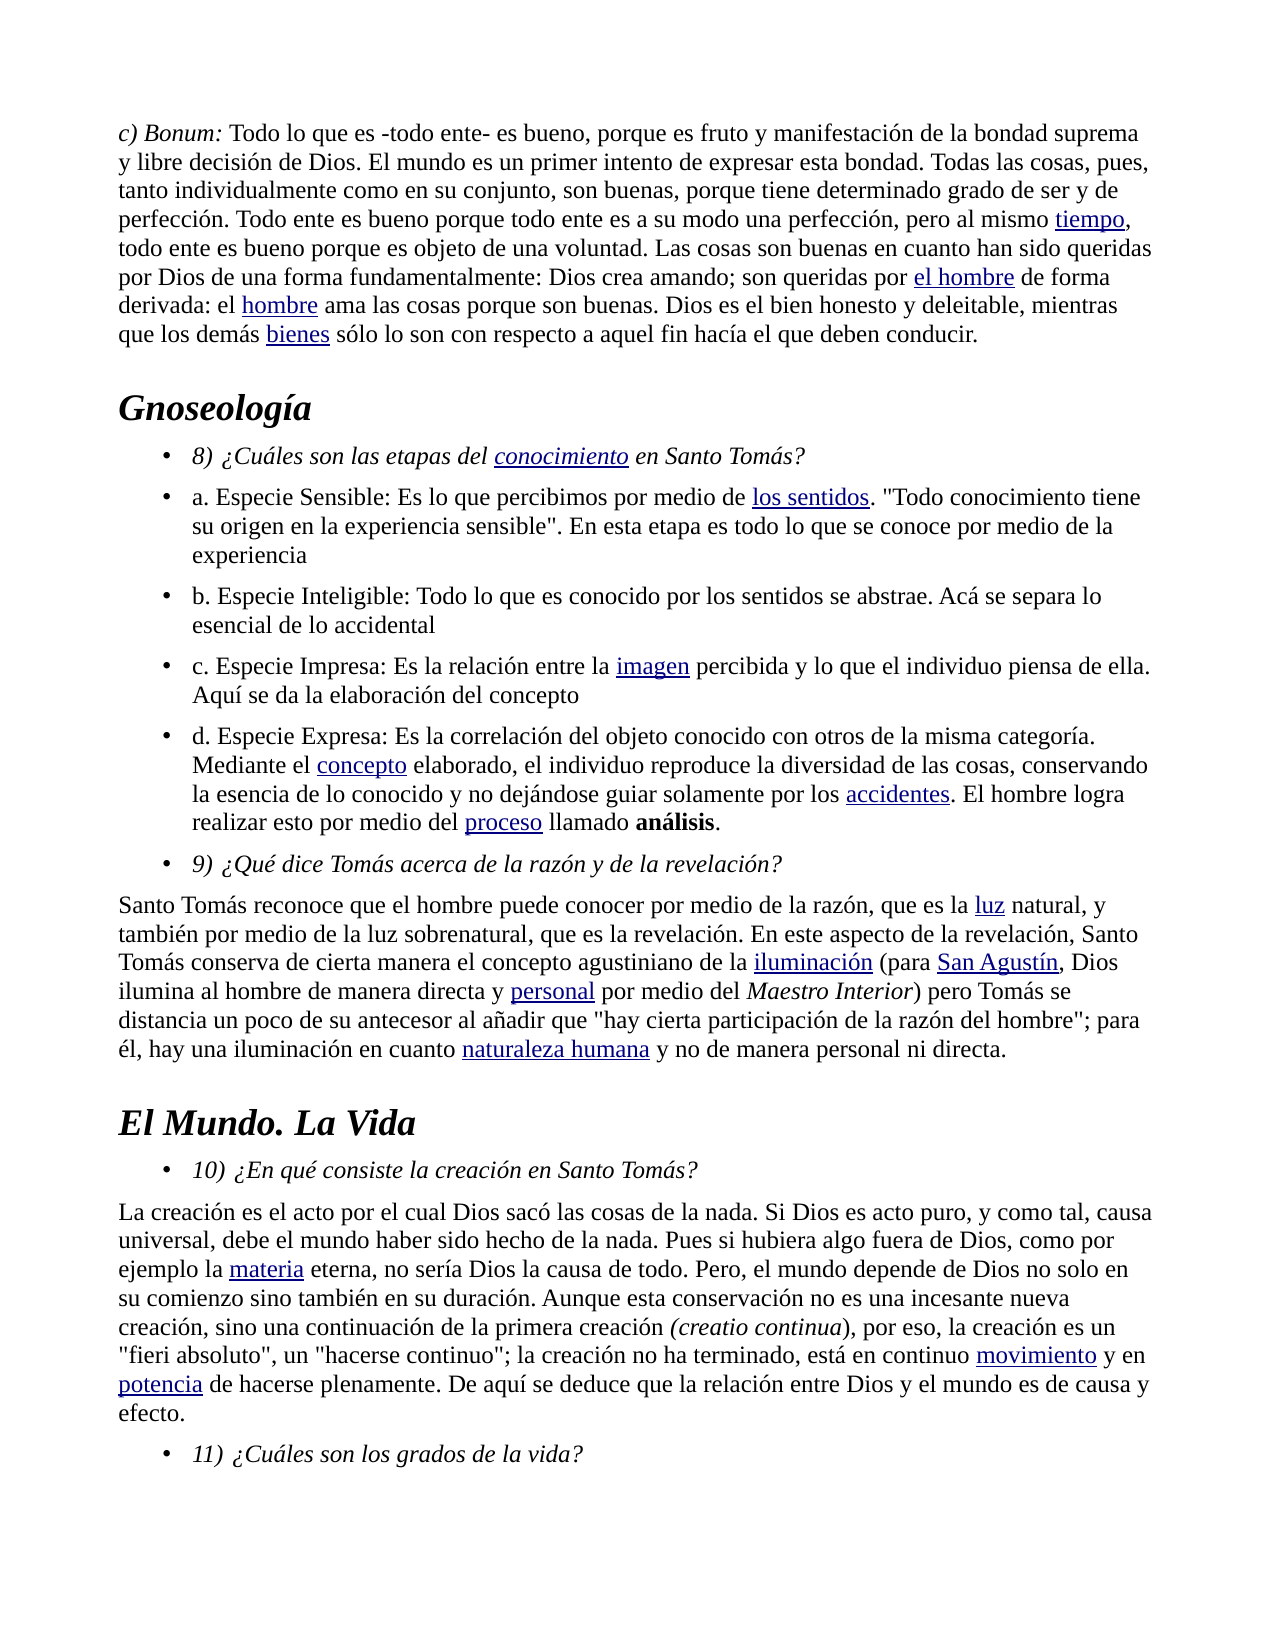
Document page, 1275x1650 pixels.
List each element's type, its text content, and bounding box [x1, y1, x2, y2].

text La creación es el acto por el cual Dios sacó las cosas de la nada. Si Dios es acto puro, y como tal, causa universal, debe el mundo haber sido hecho de la nada. Pues si hubiera algo fuera de Dios, como por ejemplo la materia eterna, no sería Dios la causa de todo. Pero, el mundo depende de Dios no solo en su comienzo sino también en su duración. Aunque esta conservación no es una incesante nueva creación, sino una continuación de la primera creación (creatio continua), por eso, la creación es un "fieri absoluto", un "hacerse continuo"; la creación no ha terminado, está en continuo movimiento y en potencia de hacerse plenamente. De aquí se deduce que la relación entre Dios y el mundo es de causa y efecto. [118, 1197, 1157, 1427]
list 9) ¿Qué dice Tomás acerca de la razón y de la revelación? [162, 849, 1157, 877]
subtitle El Mundo. La Vida [118, 1100, 1157, 1143]
text Santo Tomás reconoce que el hombre puede conocer por medio de la razón, que es la luz natural, y también por medio de la luz sobrenatural, que es la revelación. En este aspecto de la revelación, Santo Tomás conserva de cierta manera el concepto agustiniano de la iluminación (para San Agustín, Dios ilumina al hombre de manera directa y personal por medio del Maestro Interior) pero Tomás se distancia un poco de su antecesor al añadir que "hay cierta participación de la razón del hombre"; para él, hay una iluminación en cuanto naturaleza humana y no de manera personal ni directa. [118, 890, 1157, 1062]
list b. Especie Inteligible: Todo lo que es conocido por los sentidos se abstrae. Acá se separa lo esencial de lo accidental [162, 581, 1157, 639]
list c. Especie Impresa: Es la relación entre la imagen percibida y lo que el individuo piensa de ella. Aquí se da la elaboración del concepto [162, 651, 1157, 709]
list a. Especie Sensible: Es lo que percibimos por medio de los sentidos. "Todo conocimiento tiene su origen en la experiencia sensible". En esta etapa es todo lo que se conoce por medio de la experiencia [162, 482, 1157, 569]
list 10) ¿En qué consiste la creación en Santo Tomás? [162, 1156, 1157, 1184]
list 8) ¿Cuáles son las etapas del conocimiento en Santo Tomás? [162, 441, 1157, 470]
subtitle Gnoseología [118, 386, 1157, 429]
list d. Especie Expresa: Es la correlación del objeto conocido con otros de la misma categoría. Mediante el concepto elaborado, el individuo reproduce la diversidad de las cosas, conservando la esencia de lo conocido y no dejándose guiar solamente por los accidentes. El hombre logra realizar esto por medio del proceso llamado análisis. [162, 721, 1157, 836]
list 11) ¿Cuáles son los grados de la vida? [162, 1439, 1157, 1468]
text c) Bonum: Todo lo que es -todo ente- es bueno, porque es fruto y manifestación de la bondad suprema y libre decisión de Dios. El mundo es un primer intento de expresar esta bondad. Todas las cosas, pues, tanto individualmente como en su conjunto, son buenas, porque tiene determinado grado de ser y de perfección. Todo ente es bueno porque todo ente es a su modo una perfección, pero al mismo tiempo, todo ente es bueno porque es objeto de una voluntad. Las cosas son buenas en cuanto han sido queridas por Dios de una forma fundamentalmente: Dios crea amando; son queridas por el hombre de forma derivada: el hombre ama las cosas porque son buenas. Dios es el bien honesto y deleitable, mientras que los demás bienes sólo lo son con respecto a aquel fin hacía el que deben conducir. [118, 118, 1157, 348]
